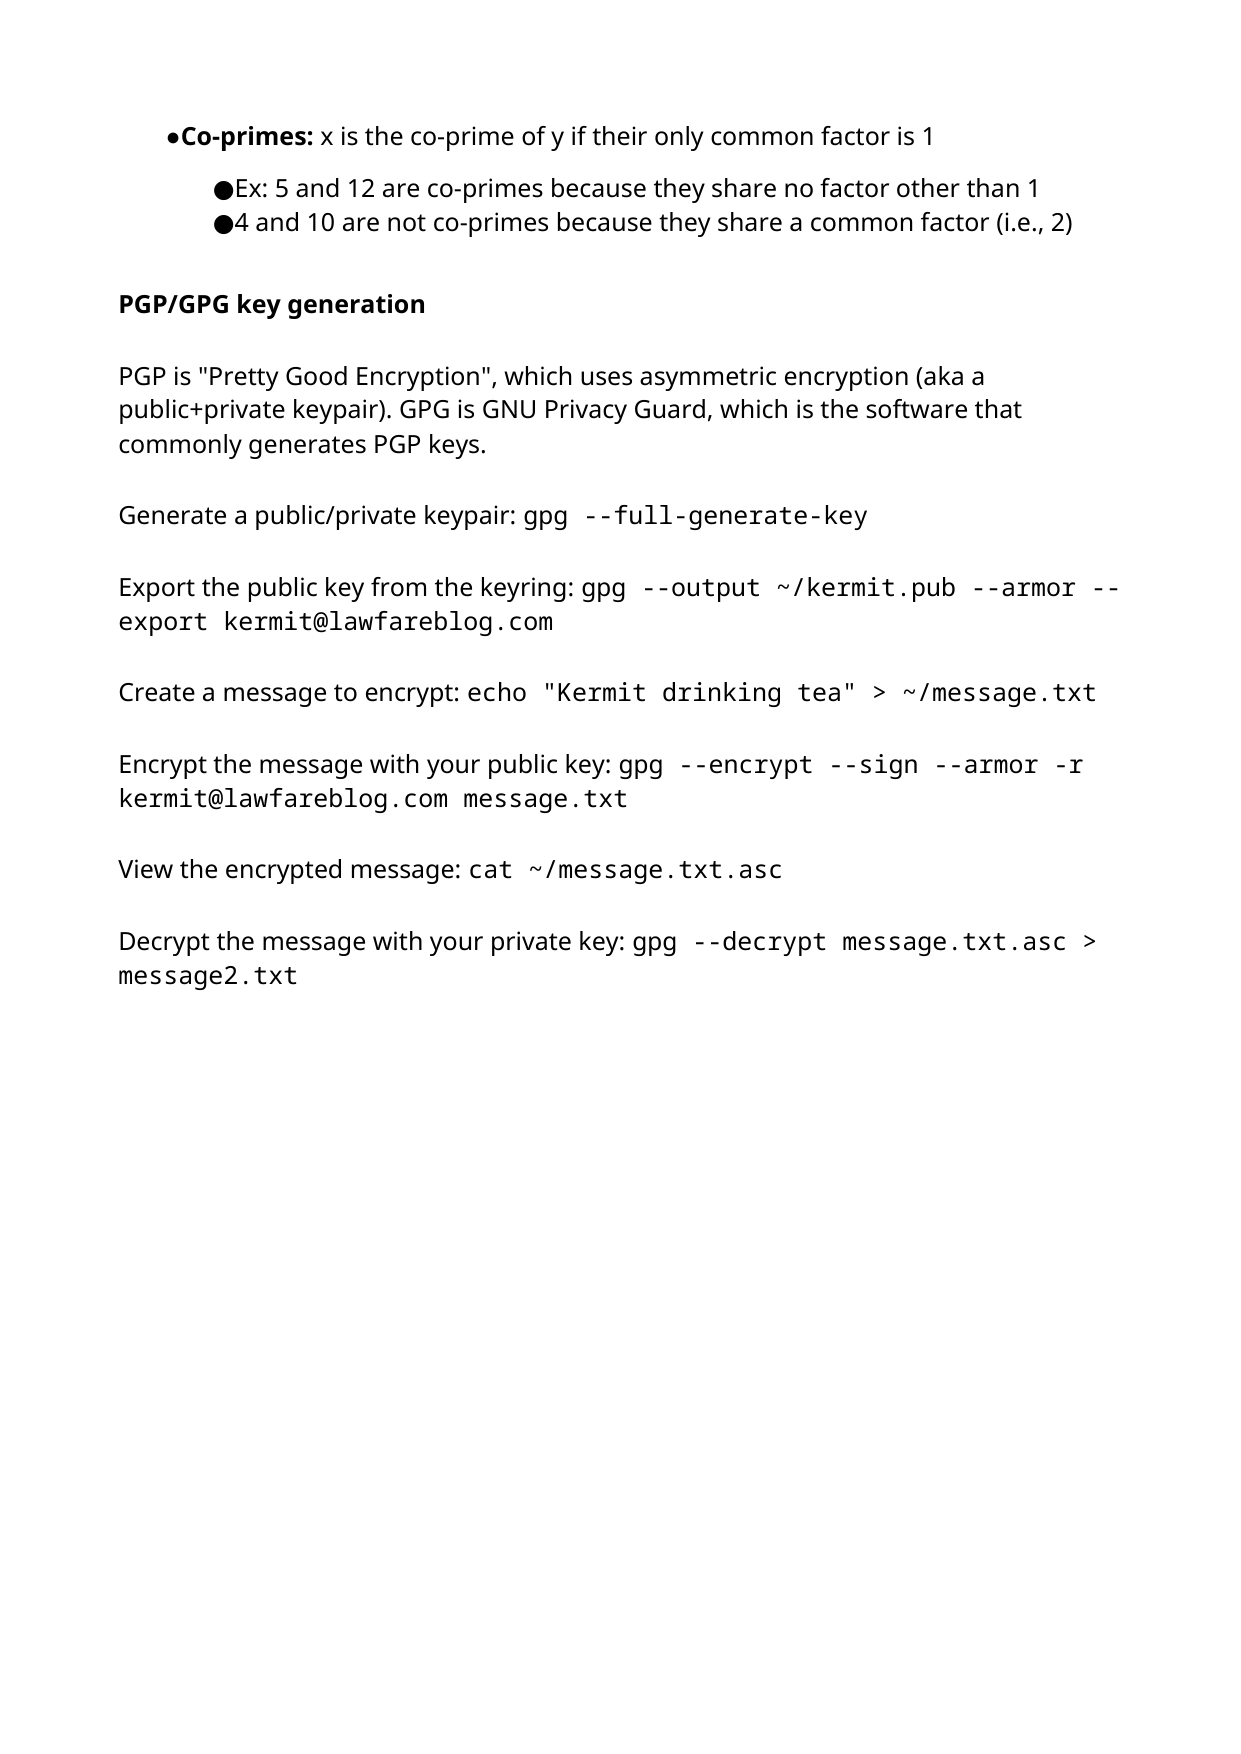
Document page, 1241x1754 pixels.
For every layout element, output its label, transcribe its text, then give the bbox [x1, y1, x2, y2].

text Decrypt the message with your private key: gpg --decrypt message.txt.asc > message2.txt [118, 924, 1122, 992]
text Encrypt the message with your public key: gpg --encrypt --sign --armor -r kermit@lawfareblog.com message.txt [118, 747, 1122, 815]
text PGP/GPG key generation [118, 287, 1122, 321]
text Generate a public/private keypair: gpg --full-generate-key [118, 498, 1122, 532]
text PGP is "Pretty Good Encryption", which uses asymmetric encryption (aka a public+private keypair). GPG is GNU Privacy Guard, which is the software that commonly generates PGP keys. [118, 358, 1122, 460]
text Export the public key from the keyring: gpg --output ~/kermit.pub --armor --export kermit@lawfareblog.com [118, 569, 1122, 637]
text View the encrypted message: cat ~/message.txt.asc [118, 852, 1122, 886]
list Ex: 5 and 12 are co-primes because they share no factor other than 1 [118, 171, 1122, 205]
list 4 and 10 are not co-primes because they share a common factor (i.e., 2) [118, 205, 1122, 239]
text Create a message to encrypt: echo "Kermit drinking tea" > ~/message.txt [118, 675, 1122, 709]
list Co-primes: x is the co-prime of y if their only common factor is 1 [118, 118, 1122, 152]
